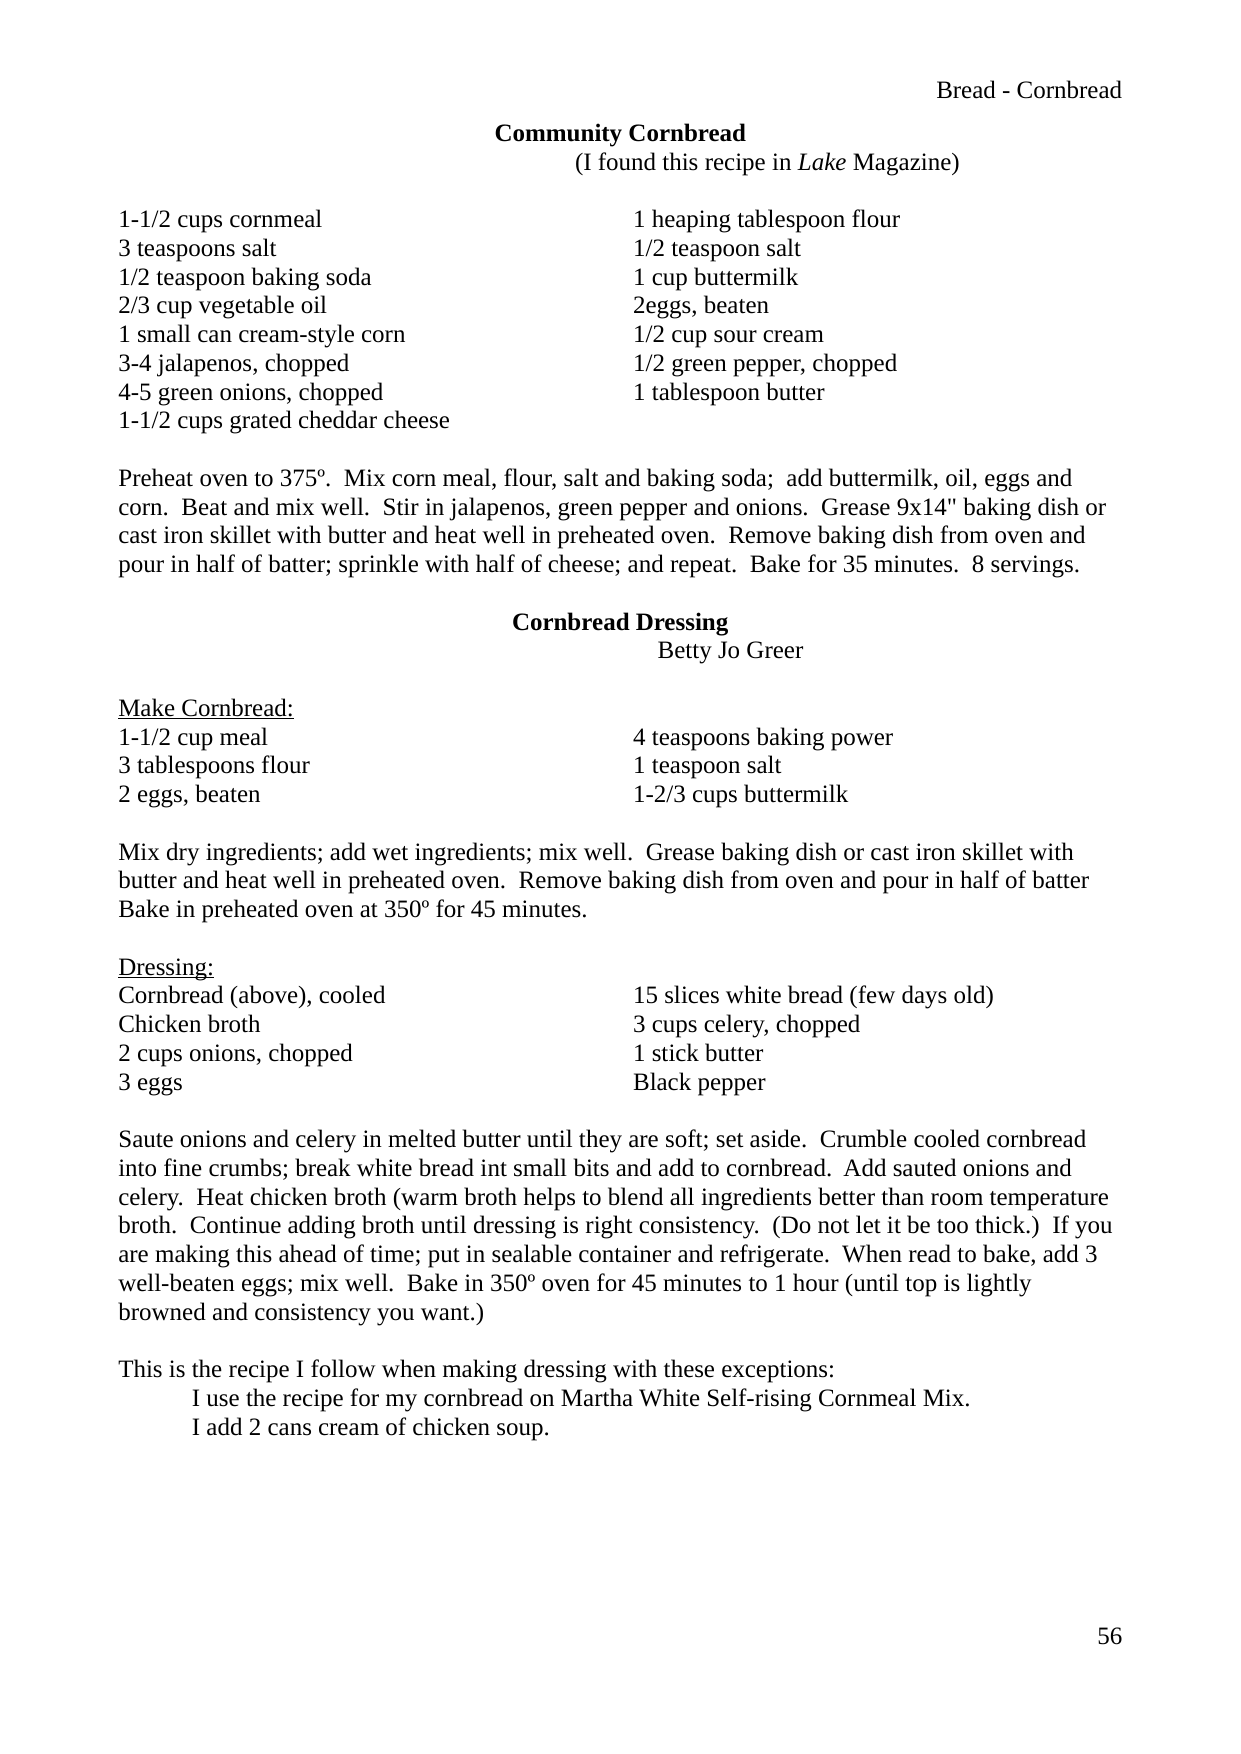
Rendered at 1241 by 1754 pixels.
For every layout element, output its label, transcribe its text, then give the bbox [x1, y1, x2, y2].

text Mix dry ingredients; add wet ingredients; mix well. Grease baking dish or cast iron skillet with butter and heat well in preheated oven. Remove baking dish from oven and pour in half of batter Bake in preheated oven at 350º for 45 minutes. [118, 837, 1122, 923]
text 4-5 green onions, chopped 1 tablespoon butter [118, 377, 1122, 406]
text 2 eggs, beaten 1-2/3 cups buttermilk [118, 779, 1122, 808]
text 1 small can cream-style corn 1/2 cup sour cream [118, 319, 1122, 348]
text 3-4 jalapenos, chopped 1/2 green pepper, chopped [118, 348, 1122, 377]
text Community Cornbread [118, 118, 1122, 147]
text Betty Jo Greer [118, 636, 1122, 664]
text 2 cups onions, chopped 1 stick butter [118, 1038, 1122, 1067]
text (I found this recipe in Lake Magazine) [118, 147, 1122, 176]
text 1-1/2 cup meal 4 teaspoons baking power [118, 722, 1122, 751]
text This is the recipe I follow when making dressing with these exceptions: [118, 1354, 1122, 1383]
text 3 teaspoons salt 1/2 teaspoon salt [118, 233, 1122, 262]
text 2/3 cup vegetable oil 2eggs, beaten [118, 291, 1122, 319]
text Make Cornbread: [118, 693, 1122, 722]
text Chicken broth 3 cups celery, chopped [118, 1009, 1122, 1038]
text 1-1/2 cups grated cheddar cheese [118, 406, 1122, 434]
text Dressing: [118, 952, 1122, 981]
text I add 2 cans cream of chicken soup. [118, 1412, 1122, 1441]
text Cornbread Dressing [118, 607, 1122, 636]
text 3 eggs Black pepper [118, 1067, 1122, 1096]
text Saute onions and celery in melted butter until they are soft; set aside. Crumble cooled cornbread into fine crumbs; break white bread int small bits and add to cornbread. Add sauted onions and celery. Heat chicken broth (warm broth helps to blend all ingredients better than room temperature broth. Continue adding broth until dressing is right consistency. (Do not let it be too thick.) If you are making this ahead of time; put in sealable container and refrigerate. When read to bake, add 3 well-beaten eggs; mix well. Bake in 350º oven for 45 minutes to 1 hour (until top is lightly browned and consistency you want.) [118, 1124, 1122, 1326]
text 1/2 teaspoon baking soda 1 cup buttermilk [118, 262, 1122, 291]
text 3 tablespoons flour 1 teaspoon salt [118, 751, 1122, 779]
text Preheat oven to 375º. Mix corn meal, flour, salt and baking soda; add buttermilk, oil, eggs and corn. Beat and mix well. Stir in jalapenos, green pepper and onions. Grease 9x14" baking dish or cast iron skillet with butter and heat well in preheated oven. Remove baking dish from oven and pour in half of batter; sprinkle with half of cheese; and repeat. Bake for 35 minutes. 8 servings. [118, 463, 1122, 578]
text I use the recipe for my cornbread on Martha White Self-rising Cornmeal Mix. [118, 1383, 1122, 1412]
text 1-1/2 cups cornmeal 1 heaping tablespoon flour [118, 204, 1122, 233]
text Cornbread (above), cooled 15 slices white bread (few days old) [118, 981, 1122, 1009]
